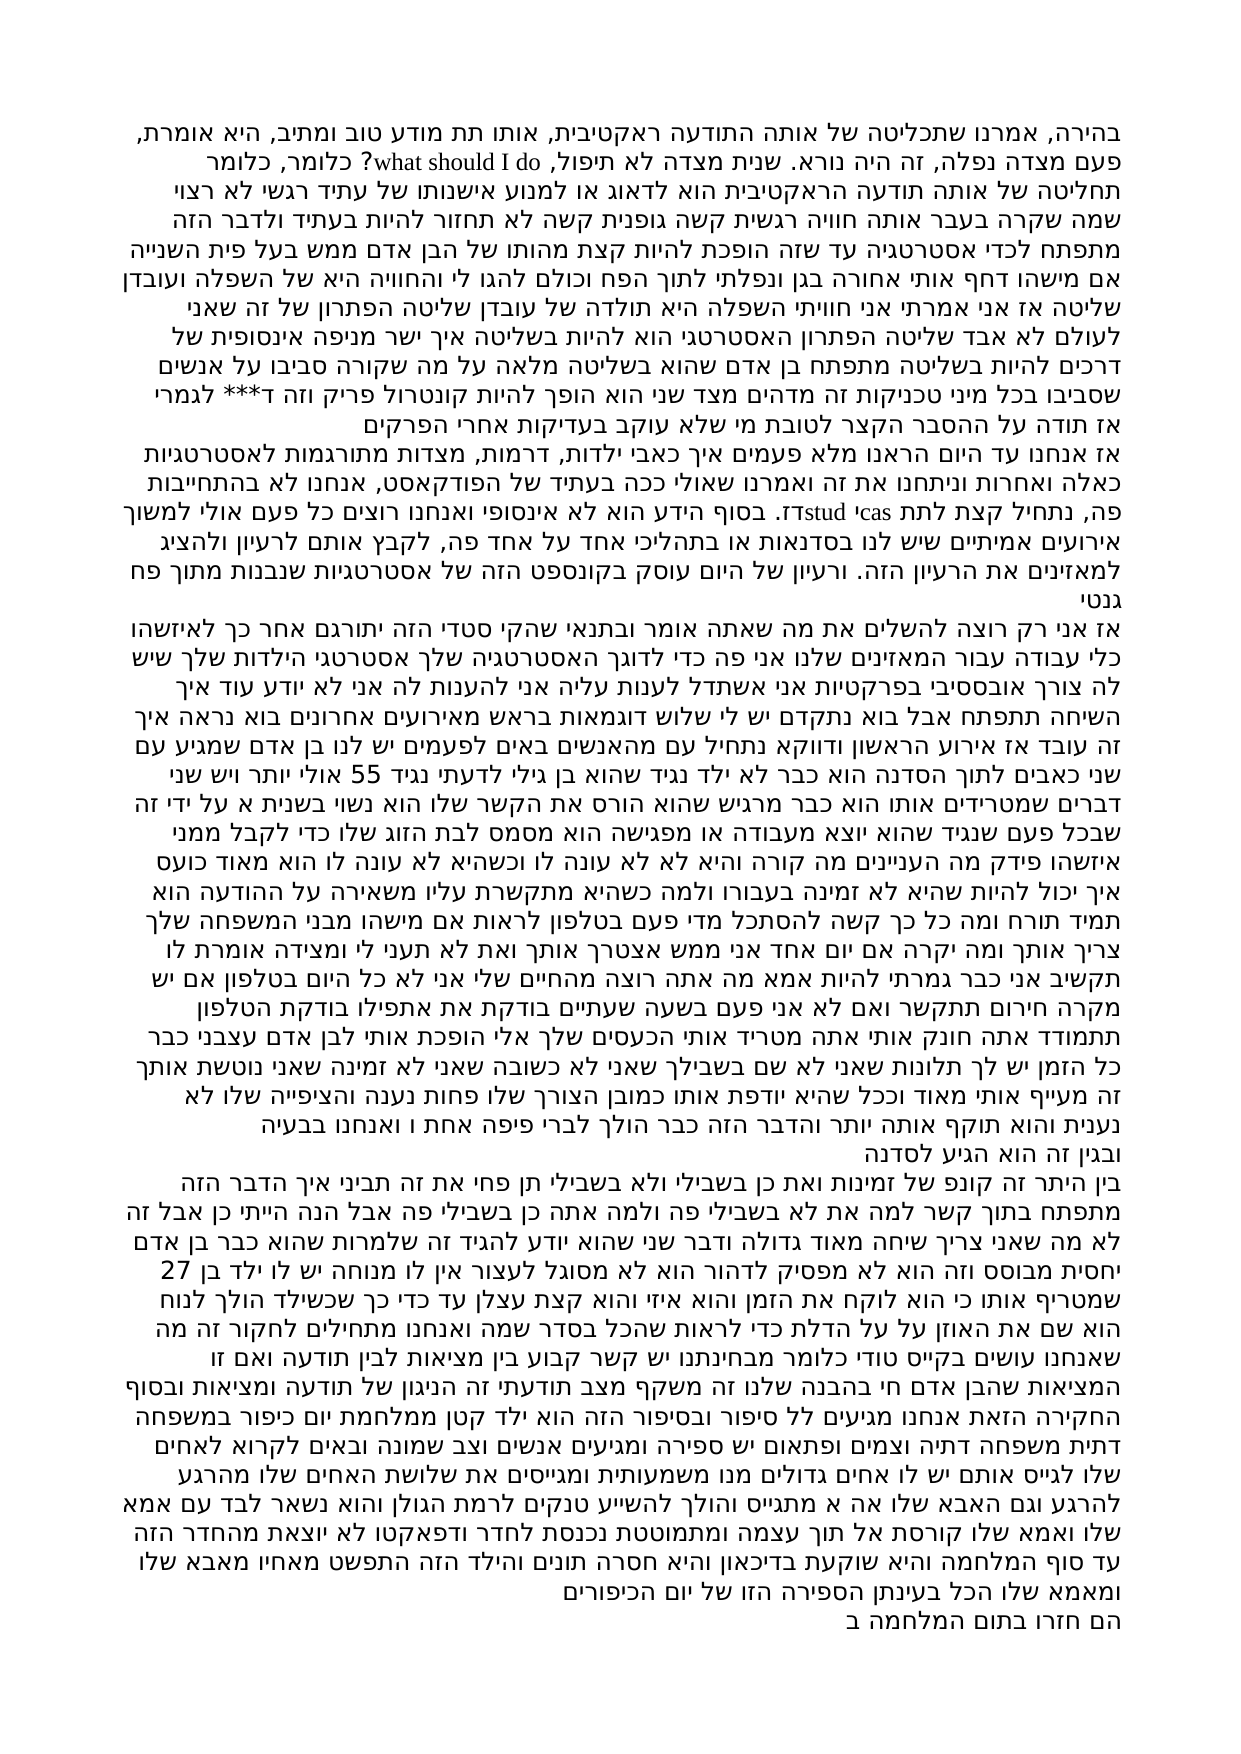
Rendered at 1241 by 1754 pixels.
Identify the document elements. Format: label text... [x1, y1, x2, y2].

text בין היתר זה קונפ של זמינות ואת כן בשבילי ולא בשבילי תן פחי את זה תביני איך הדבר הזה מתפתח בתוך קשר למה את לא בשבילי פה ולמה אתה כן בשבילי פה אבל הנה הייתי כן אבל זה לא מה שאני צריך שיחה מאוד גדולה ודבר שני שהוא יודע להגיד זה שלמרות שהוא כבר בן אדם יחסית מבוסס וזה הוא לא מפסיק לדהור הוא לא מסוגל לעצור אין לו מנוחה יש לו ילד בן 27 שמטריף אותו כי הוא לוקח את הזמן והוא איזי והוא קצת עצלן עד כדי כך שכשילד הולך לנוח הוא שם את האוזן על על הדלת כדי לראות שהכל בסדר שמה ואנחנו מתחילים לחקור זה מה שאנחנו עושים בקייס טודי כלומר מבחינתנו יש קשר קבוע בין מציאות לבין תודעה ואם זו המציאות שהבן אדם חי בהבנה שלנו זה משקף מצב תודעתי זה הניגון של תודעה ומציאות ובסוף החקירה הזאת אנחנו מגיעים לל סיפור ובסיפור הזה הוא ילד קטן ממלחמת יום כיפור במשפחה דתית משפחה דתיה וצמים ופתאום יש ספירה ומגיעים אנשים וצב שמונה ובאים לקרוא לאחים שלו לגייס אותם יש לו אחים גדולים מנו משמעותית ומגייסים את שלושת האחים שלו מהרגע להרגע וגם האבא שלו אה א מתגייס והולך להשייע טנקים לרמת הגולן והוא נשאר לבד עם אמא שלו ואמא שלו קורסת אל תוך עצמה ומתמוטטת נכנסת לחדר ודפאקטו לא יוצאת מהחדר הזה עד סוף המלחמה והיא שוקעת בדיכאון והיא חסרה תונים והילד הזה התפשט מאחיו מאבא שלו ומאמא שלו הכל בעינתן הספירה הזו של יום הכיפורים [118, 1168, 1122, 1606]
text טוב, את יודעת, זה לא בדקה, אבל אסטרטגית ילדות באה ואומרת יש כאב ילדי, יש ילד פגוע, יש דרמה שמתחוללת בילדות, אנחנו בפרקים השונים קוראים לזה בור מצדה או היה דוחזת תתמודע, טוב ומטיב, אומר הדבר הזה הוא טראגי, הוא קשה, הוא כואב, הוא מסוכן, ומפחיד. What should I do? כדי לא לפגוש את אותו כאב, נגיד נטישה, נגיד פגיעה, נגיד עובדן אמון, חוסר עונים, לא משנה מה, ומתפתחת באופן לא מודע אסטרטגיה, כלומר התנהגות שהולכת וצוברת תאוצה, שכל התכלית שלה לדאוג שמה שקרה בעבר לא יקרה שוב בעתיד. ניסחנו את זה בצורה בהירה, אמרנו שתכליטה של אותה התודעה ראקטיבית, אותו תת מודע טוב ומתיב, היא אומרת, פעם מצדה נפלה, זה היה נורא. שנית מצדה לא תיפול, what should I do? כלומר, כלומר תחליטה של אותה תודעה הראקטיבית הוא לדאוג או למנוע אישנותו של עתיד רגשי לא רצוי שמה שקרה בעבר אותה חוויה רגשית קשה גופנית קשה לא תחזור להיות בעתיד ולדבר הזה מתפתח לכדי אסטרטגיה עד שזה הופכת להיות קצת מהותו של הבן אדם ממש בעל פית השנייה אם מישהו דחף אותי אחורה בגן ונפלתי לתוך הפח וכולם להגו לי והחוויה היא של השפלה ועובדן שליטה אז אני אמרתי אני חוויתי השפלה היא תולדה של עובדן שליטה הפתרון של זה שאני לעולם לא אבד שליטה הפתרון האסטרטגי הוא להיות בשליטה איך ישר מניפה אינסופית של דרכים להיות בשליטה מתפתח בן אדם שהוא בשליטה מלאה על מה שקורה סביבו על אנשים שסביבו בכל מיני טכניקות זה מדהים מצד שני הוא הופך להיות קונטרול פריק וזה ד*** לגמרי [118, 118, 1122, 410]
text הם חזרו בתום המלחמה ב [118, 1606, 1122, 1635]
text ובגין זה הוא הגיע לסדנה [118, 1139, 1122, 1168]
text אז אנחנו עד היום הראנו מלא פעמים איך כאבי ילדות, דרמות, מצדות מתורגמות לאסטרטגיות כאלה ואחרות וניתחנו את זה ואמרנו שאולי ככה בעתיד של הפודקאסט, אנחנו לא בהתחייבות פה, נתחיל קצת לתת casי studדז. בסוף הידע הוא לא אינסופי ואנחנו רוצים כל פעם אולי למשוך אירועים אמיתיים שיש לנו בסדנאות או בתהליכי אחד על אחד פה, לקבץ אותם לרעיון ולהציג למאזינים את הרעיון הזה. ורעיון של היום עוסק בקונספט הזה של אסטרטגיות שנבנות מתוך פח גנטי [118, 439, 1122, 614]
text אז תודה על ההסבר הקצר לטובת מי שלא עוקב בעדיקות אחרי הפרקים [118, 410, 1122, 439]
text אז אני רק רוצה להשלים את מה שאתה אומר ובתנאי שהקי סטדי הזה יתורגם אחר כך לאיזשהו כלי עבודה עבור המאזינים שלנו אני פה כדי לדוגך האסטרטגיה שלך אסטרטגי הילדות שלך שיש לה צורך אובססיבי בפרקטיות אני אשתדל לענות עליה אני להענות לה אני לא יודע עוד איך השיחה תתפתח אבל בוא נתקדם יש לי שלוש דוגמאות בראש מאירועים אחרונים בוא נראה איך זה עובד אז אירוע הראשון ודווקא נתחיל עם מהאנשים באים לפעמים יש לנו בן אדם שמגיע עם שני כאבים לתוך הסדנה הוא כבר לא ילד נגיד שהוא בן גילי לדעתי נגיד 55 אולי יותר ויש שני דברים שמטרידים אותו הוא כבר מרגיש שהוא הורס את הקשר שלו הוא נשוי בשנית א על ידי זה שבכל פעם שנגיד שהוא יוצא מעבודה או מפגישה הוא מסמס לבת הזוג שלו כדי לקבל ממני איזשהו פידק מה העניינים מה קורה והיא לא לא עונה לו וכשהיא לא עונה לו הוא מאוד כועס איך יכול להיות שהיא לא זמינה בעבורו ולמה כשהיא מתקשרת עליו משאירה על ההודעה הוא תמיד תורח ומה כל כך קשה להסתכל מדי פעם בטלפון לראות אם מישהו מבני המשפחה שלך צריך אותך ומה יקרה אם יום אחד אני ממש אצטרך אותך ואת לא תעני לי ומצידה אומרת לו תקשיב אני כבר גמרתי להיות אמא מה אתה רוצה מהחיים שלי אני לא כל היום בטלפון אם יש מקרה חירום תתקשר ואם לא אני פעם בשעה שעתיים בודקת את אתפילו בודקת הטלפון תתמודד אתה חונק אותי אתה מטריד אותי הכעסים שלך אלי הופכת אותי לבן אדם עצבני כבר כל הזמן יש לך תלונות שאני לא שם בשבילך שאני לא כשובה שאני לא זמינה שאני נוטשת אותך זה מעייף אותי מאוד וככל שהיא יודפת אותו כמובן הצורך שלו פחות נענה והציפייה שלו לא נענית והוא תוקף אותה יותר והדבר הזה כבר הולך לברי פיפה אחת ו ואנחנו בבעיה [118, 614, 1122, 1139]
